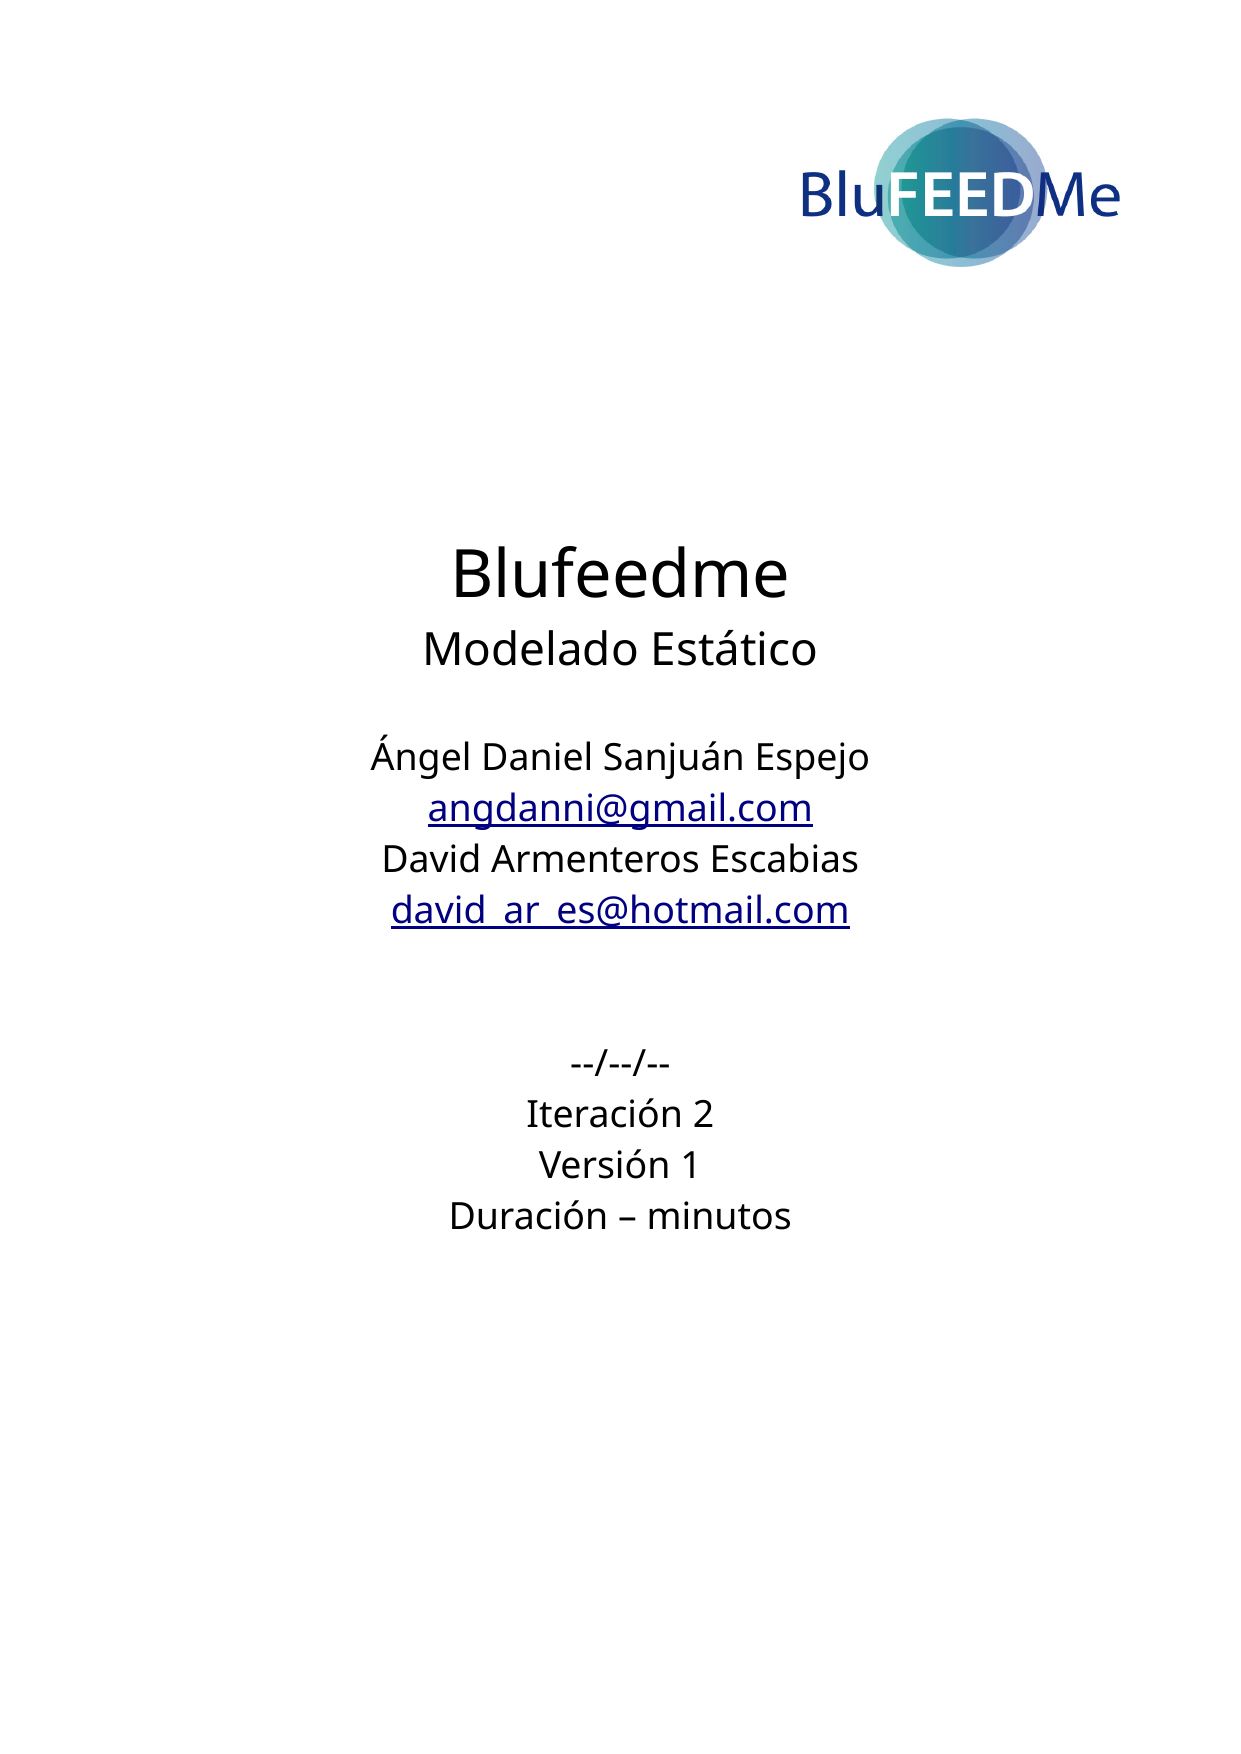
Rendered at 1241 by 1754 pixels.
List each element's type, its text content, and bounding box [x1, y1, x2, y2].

text Versión 1 [118, 1138, 1122, 1189]
text david_ar_es@hotmail.com [118, 883, 1122, 934]
text Blufeedme [118, 526, 1122, 617]
text Ángel Daniel Sanjuán Espejo [118, 730, 1122, 781]
text angdanni@gmail.com [118, 781, 1122, 832]
text Duración – minutos [118, 1189, 1122, 1241]
text Modelado Estático [118, 617, 1122, 679]
text Iteración 2 [118, 1087, 1122, 1138]
text David Armenteros Escabias [118, 832, 1122, 883]
picture [797, 118, 1122, 267]
text --/--/-- [118, 1036, 1122, 1087]
